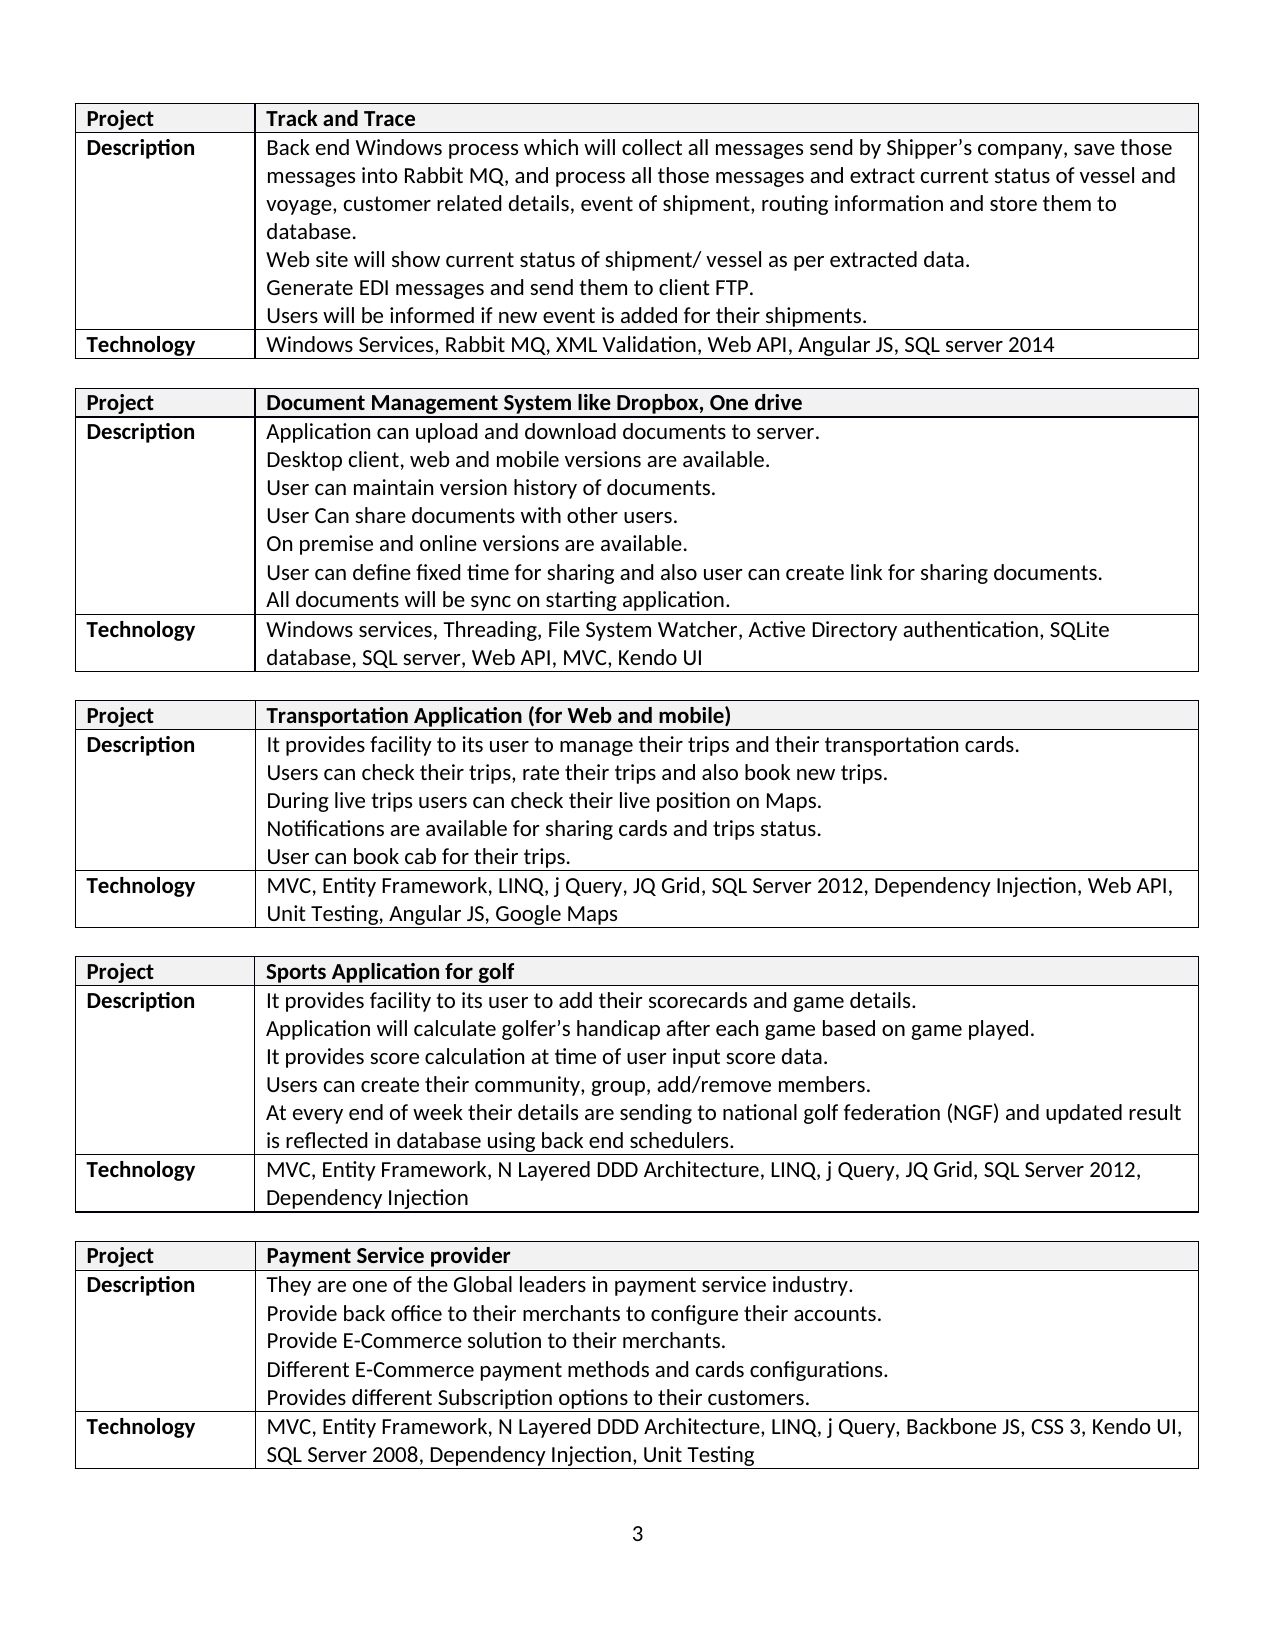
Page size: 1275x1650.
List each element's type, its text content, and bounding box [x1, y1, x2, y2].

table_cell MVC, Entity Framework, N Layered DDD Architecture, LINQ, j Query, JQ Grid, SQL Server 2012, Dependency Injection [255, 1155, 1198, 1211]
table_cell Description [76, 133, 254, 329]
table_cell Description [76, 986, 254, 1154]
table_header Payment Service provider [256, 1242, 1198, 1269]
table_header Project [76, 389, 254, 416]
table_header Document Management System like Dropbox, One drive [256, 389, 1198, 416]
table_header Project [76, 701, 255, 729]
table_header Transportation Application (for Web and mobile) [256, 701, 1198, 729]
table_header Project [76, 1242, 255, 1269]
table_cell Description [76, 1271, 255, 1411]
table_header Project [76, 104, 254, 132]
table_header Project [76, 957, 254, 985]
table_cell Description [76, 418, 254, 614]
table_cell Back end Windows process which will collect all messages send by Shipper’s company, save those messages into Rabbit MQ, and process all those messages and extract current status of vessel and voyage, customer related details, event of shipment, routing information and store them to database. Web site will show current status of shipment/ vessel as per extracted data. Generate EDI messages and send them to client FTP. Users will be informed if new event is added for their shipments. [256, 133, 1198, 329]
table_cell Windows services, Threading, File System Watcher, Active Directory authentication, SQLite database, SQL server, Web API, MVC, Kendo UI [256, 615, 1198, 671]
table_cell Application can upload and download documents to server. Desktop client, web and mobile versions are available. User can maintain version history of documents. User Can share documents with other users. On premise and online versions are available. User can define fixed time for sharing and also user can create link for sharing documents. All documents will be sync on starting application. [256, 418, 1198, 614]
table_header Sports Application for golf [255, 957, 1198, 985]
table_cell Technology [76, 1155, 254, 1211]
table_cell Technology [76, 330, 254, 358]
table_cell Technology [76, 1412, 255, 1468]
table_cell They are one of the Global leaders in payment service industry. Provide back office to their merchants to configure their accounts. Provide E-Commerce solution to their merchants. Different E-Commerce payment methods and cards configurations. Provides different Subscription options to their customers. [256, 1271, 1198, 1411]
table_cell Technology [76, 871, 255, 927]
table_cell Technology [76, 615, 254, 671]
table_cell It provides facility to its user to manage their trips and their transportation cards. Users can check their trips, rate their trips and also book new trips. During live trips users can check their live position on Maps. Notifications are available for sharing cards and trips status. User can book cab for their trips. [256, 730, 1198, 870]
table_cell It provides facility to its user to add their scorecards and game details. Application will calculate golfer’s handicap after each game based on game played. It provides score calculation at time of user input score data. Users can create their community, group, add/remove members. At every end of week their details are sending to national golf federation (NGF) and updated result is reflected in database using back end schedulers. [255, 986, 1198, 1154]
table_cell MVC, Entity Framework, N Layered DDD Architecture, LINQ, j Query, Backbone JS, CSS 3, Kendo UI, SQL Server 2008, Dependency Injection, Unit Testing [256, 1412, 1198, 1468]
table_header Track and Trace [256, 104, 1198, 132]
table_cell Windows Services, Rabbit MQ, XML Validation, Web API, Angular JS, SQL server 2014 [256, 330, 1198, 358]
table_cell Description [76, 730, 255, 870]
table_cell MVC, Entity Framework, LINQ, j Query, JQ Grid, SQL Server 2012, Dependency Injection, Web API, Unit Testing, Angular JS, Google Maps [256, 871, 1198, 927]
